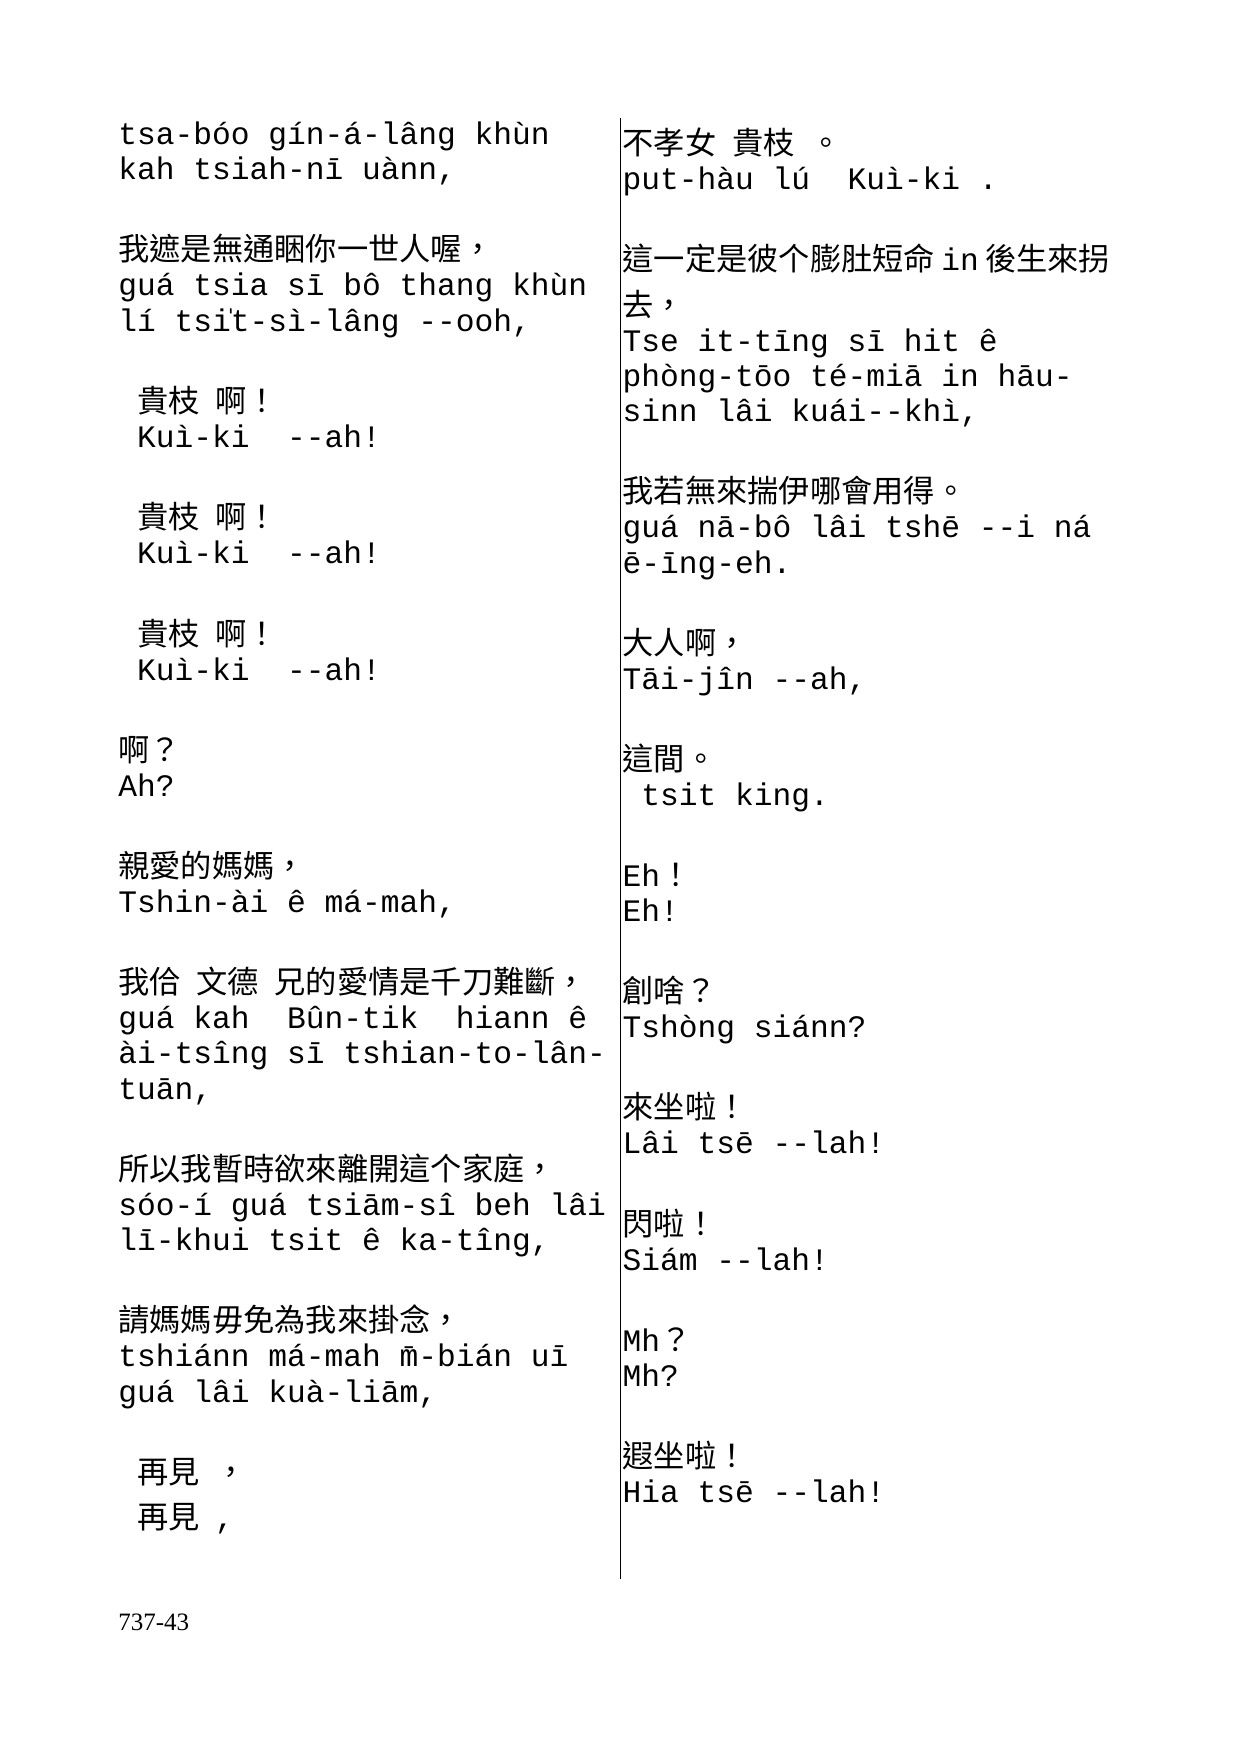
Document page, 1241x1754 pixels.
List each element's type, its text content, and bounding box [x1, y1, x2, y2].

text Tshin-ài ê má-mah, [118, 886, 618, 922]
text 我佮 文德 兄的愛情是千刀難斷， [118, 957, 618, 1002]
text 不孝女 貴枝 。 [622, 118, 1122, 163]
text tshiánn má-mah m̄-bián uī guá lâi kuà-liām, [118, 1341, 618, 1412]
text Mh? [622, 1360, 1122, 1396]
text put-hàu lú Kuì-ki . [622, 163, 1122, 199]
text guá tsia sī bô thang khùn lí tsi̍t-sì-lâng --ooh, [118, 269, 618, 340]
text 貴枝 啊！ [118, 376, 618, 421]
text 大人啊， [622, 618, 1122, 663]
text 這間。 [622, 734, 1122, 779]
text Ah? [118, 770, 618, 806]
text Eh！ [622, 850, 1122, 896]
text 請媽媽毋免為我來掛念， [118, 1296, 618, 1341]
text Hia tsē --lah! [622, 1476, 1122, 1512]
text 貴枝 啊！ [118, 609, 618, 654]
text Lâi tsē --lah! [622, 1128, 1122, 1163]
text 來坐啦！ [622, 1083, 1122, 1128]
text 遐坐啦！ [622, 1431, 1122, 1476]
text Kuì-ki --ah! [118, 421, 618, 457]
text 閃啦！ [622, 1199, 1122, 1244]
text 創啥？ [622, 967, 1122, 1012]
text Siám --lah! [622, 1244, 1122, 1279]
text 再見 ， [118, 1447, 618, 1493]
text sóo-í guá tsiām-sî beh lâi lī-khui tsit ê ka-tîng, [118, 1189, 618, 1260]
text Tāi-jîn --ah, [622, 663, 1122, 699]
text 我若無來揣伊哪會用得。 [622, 467, 1122, 512]
text Kuì-ki --ah! [118, 538, 618, 573]
text 啊？ [118, 725, 618, 770]
text 這一定是彼个膨肚短命in後生來拐去， [622, 234, 1122, 325]
text Kuì-ki --ah! [118, 654, 618, 690]
text tsa-bóo gín-á-lâng khùn kah tsiah-nī uànn, [118, 118, 618, 189]
text Tshòng siánn? [622, 1012, 1122, 1047]
text 親愛的媽媽， [118, 841, 618, 886]
text 所以我暫時欲來離開這个家庭， [118, 1144, 618, 1189]
text 再見 , [118, 1493, 618, 1538]
text guá nā-bô lâi tshē --i ná ē-īng-eh. [622, 512, 1122, 583]
text Eh! [622, 896, 1122, 931]
text Tse it-tīng sī hit ê phòng-tōo té-miā in hāu-sinn lâi kuái--khì, [622, 325, 1122, 431]
text guá kah Bûn-tik hiann ê ài-tsîng sī tshian-to-lân-tuān, [118, 1002, 618, 1109]
text tsit king. [622, 779, 1122, 815]
text Mh？ [622, 1315, 1122, 1360]
text 我遮是無通睏你一世人喔， [118, 224, 618, 269]
text 貴枝 啊！ [118, 492, 618, 538]
